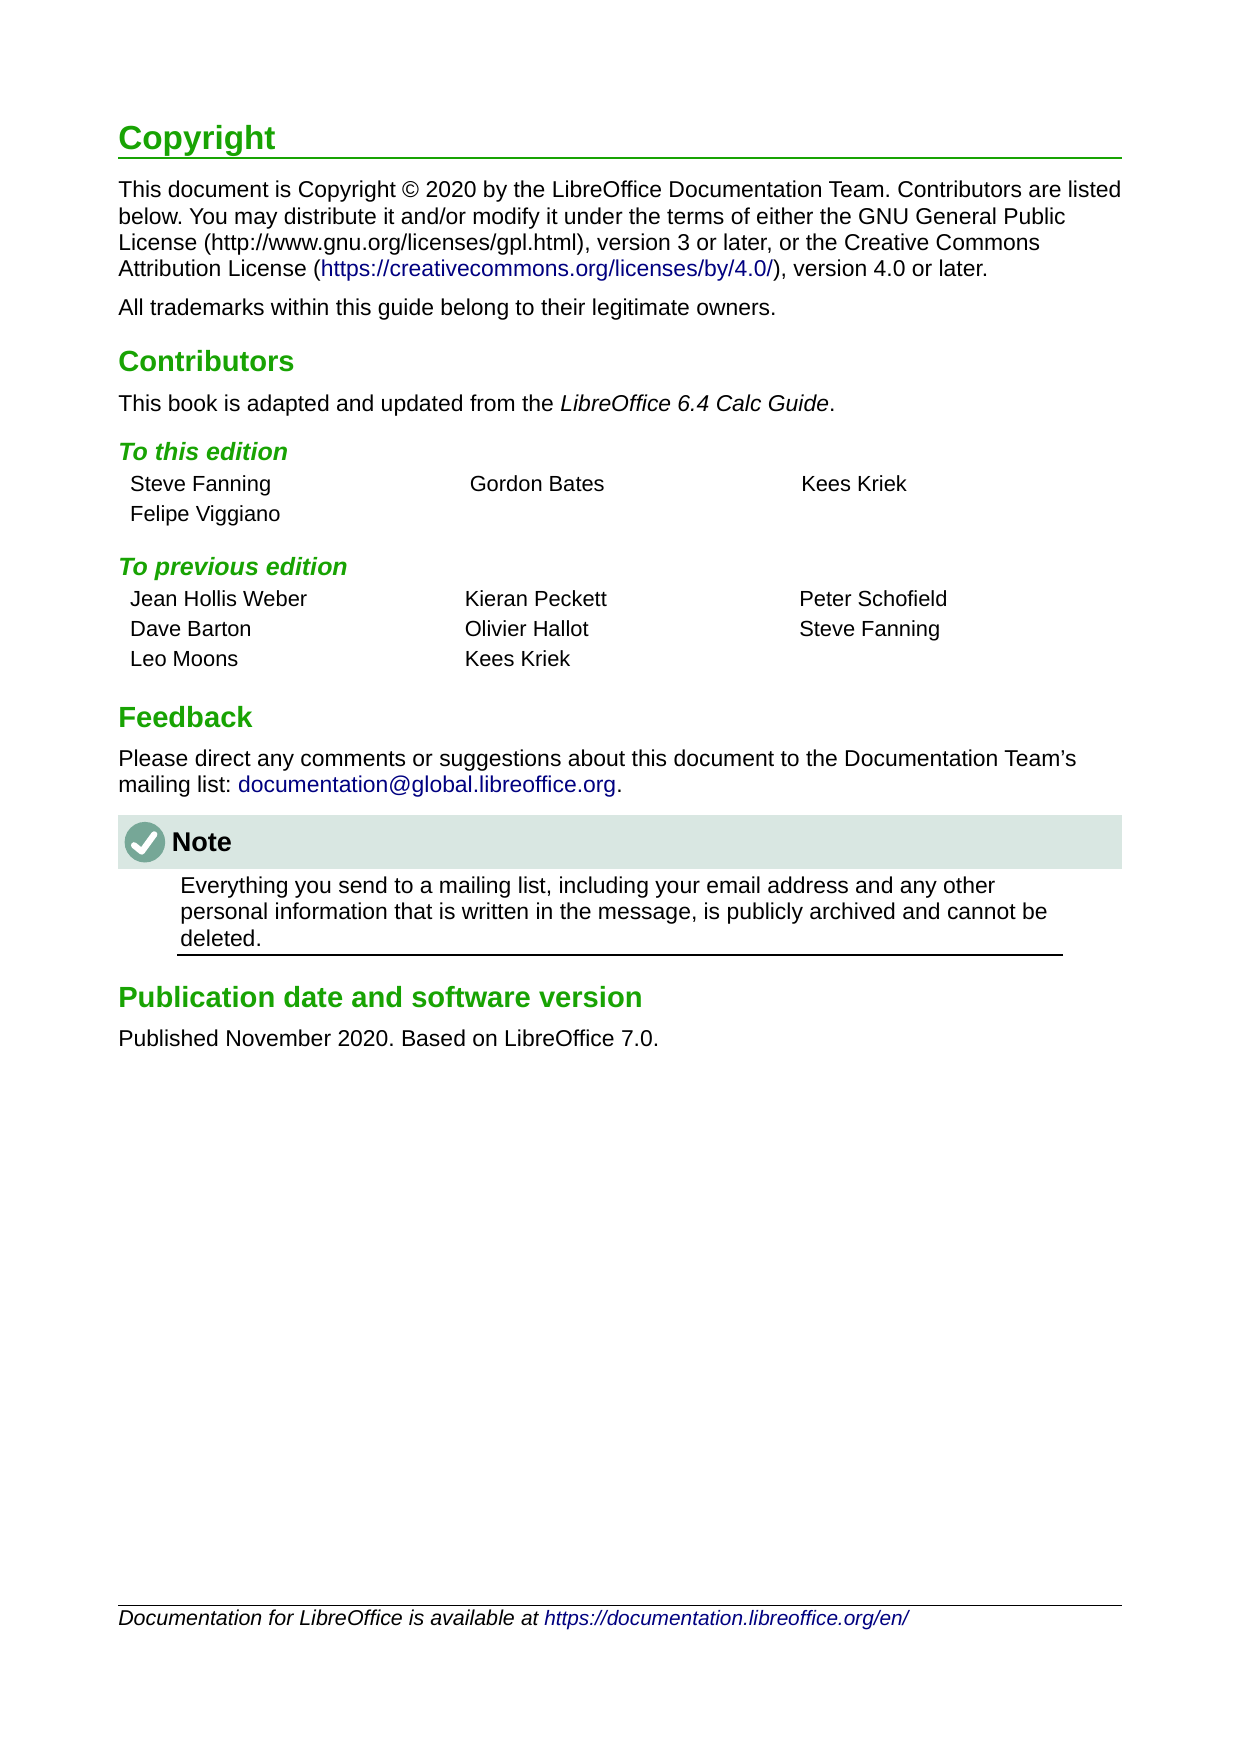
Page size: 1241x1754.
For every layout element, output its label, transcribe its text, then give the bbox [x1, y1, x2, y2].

table_cell Olivier Hallot [453, 616, 787, 646]
subtitle Note [118, 815, 1122, 869]
table_cell Kees Kriek [453, 646, 787, 676]
table_cell Steve Fanning [788, 616, 1122, 646]
text Published November 2020. Based on LibreOffice 7.0. [118, 1025, 1122, 1051]
table_header Gordon Bates [458, 471, 789, 501]
table_header Kees Kriek [789, 471, 1122, 501]
text Everything you send to a mailing list, including your email address and any other personal information that is written in the message, is publicly archived and cannot be deleted. [177, 869, 1063, 954]
subtitle Copyright [118, 118, 1122, 157]
table_cell Dave Barton [118, 616, 453, 646]
table_header Kieran Peckett [453, 586, 787, 616]
table_cell Leo Moons [118, 646, 453, 676]
subtitle To this edition [118, 437, 1122, 465]
text Please direct any comments or suggestions about this document to the Documentation Team’s mailing list: documentation@global.libreoffice.org. [118, 745, 1122, 798]
table_header Peter Schofield [788, 586, 1122, 616]
table_cell Felipe Viggiano [118, 501, 458, 531]
table_header Steve Fanning [118, 471, 458, 501]
subtitle Publication date and software version [118, 980, 1122, 1013]
subtitle Feedback [118, 700, 1122, 733]
table_cell [789, 501, 1122, 531]
table_cell [788, 646, 1122, 676]
table_cell [458, 501, 789, 531]
text All trademarks within this guide belong to their legitimate owners. [118, 294, 1122, 321]
text This document is Copyright © 2020 by the LibreOffice Documentation Team. Contributors are listed below. You may distribute it and/or modify it under the terms of either the GNU General Public License (http://www.gnu.org/licenses/gpl.html), version 3 or later, or the Creative Commons Attribution License (https://creativecommons.org/licenses/by/4.0/), version 4.0 or later. [118, 176, 1122, 282]
text This book is adapted and updated from the LibreOffice 6.4 Calc Guide. [118, 389, 1122, 416]
subtitle Contributors [118, 344, 1122, 378]
subtitle To previous edition [118, 552, 1122, 580]
table_header Jean Hollis Weber [118, 586, 453, 616]
